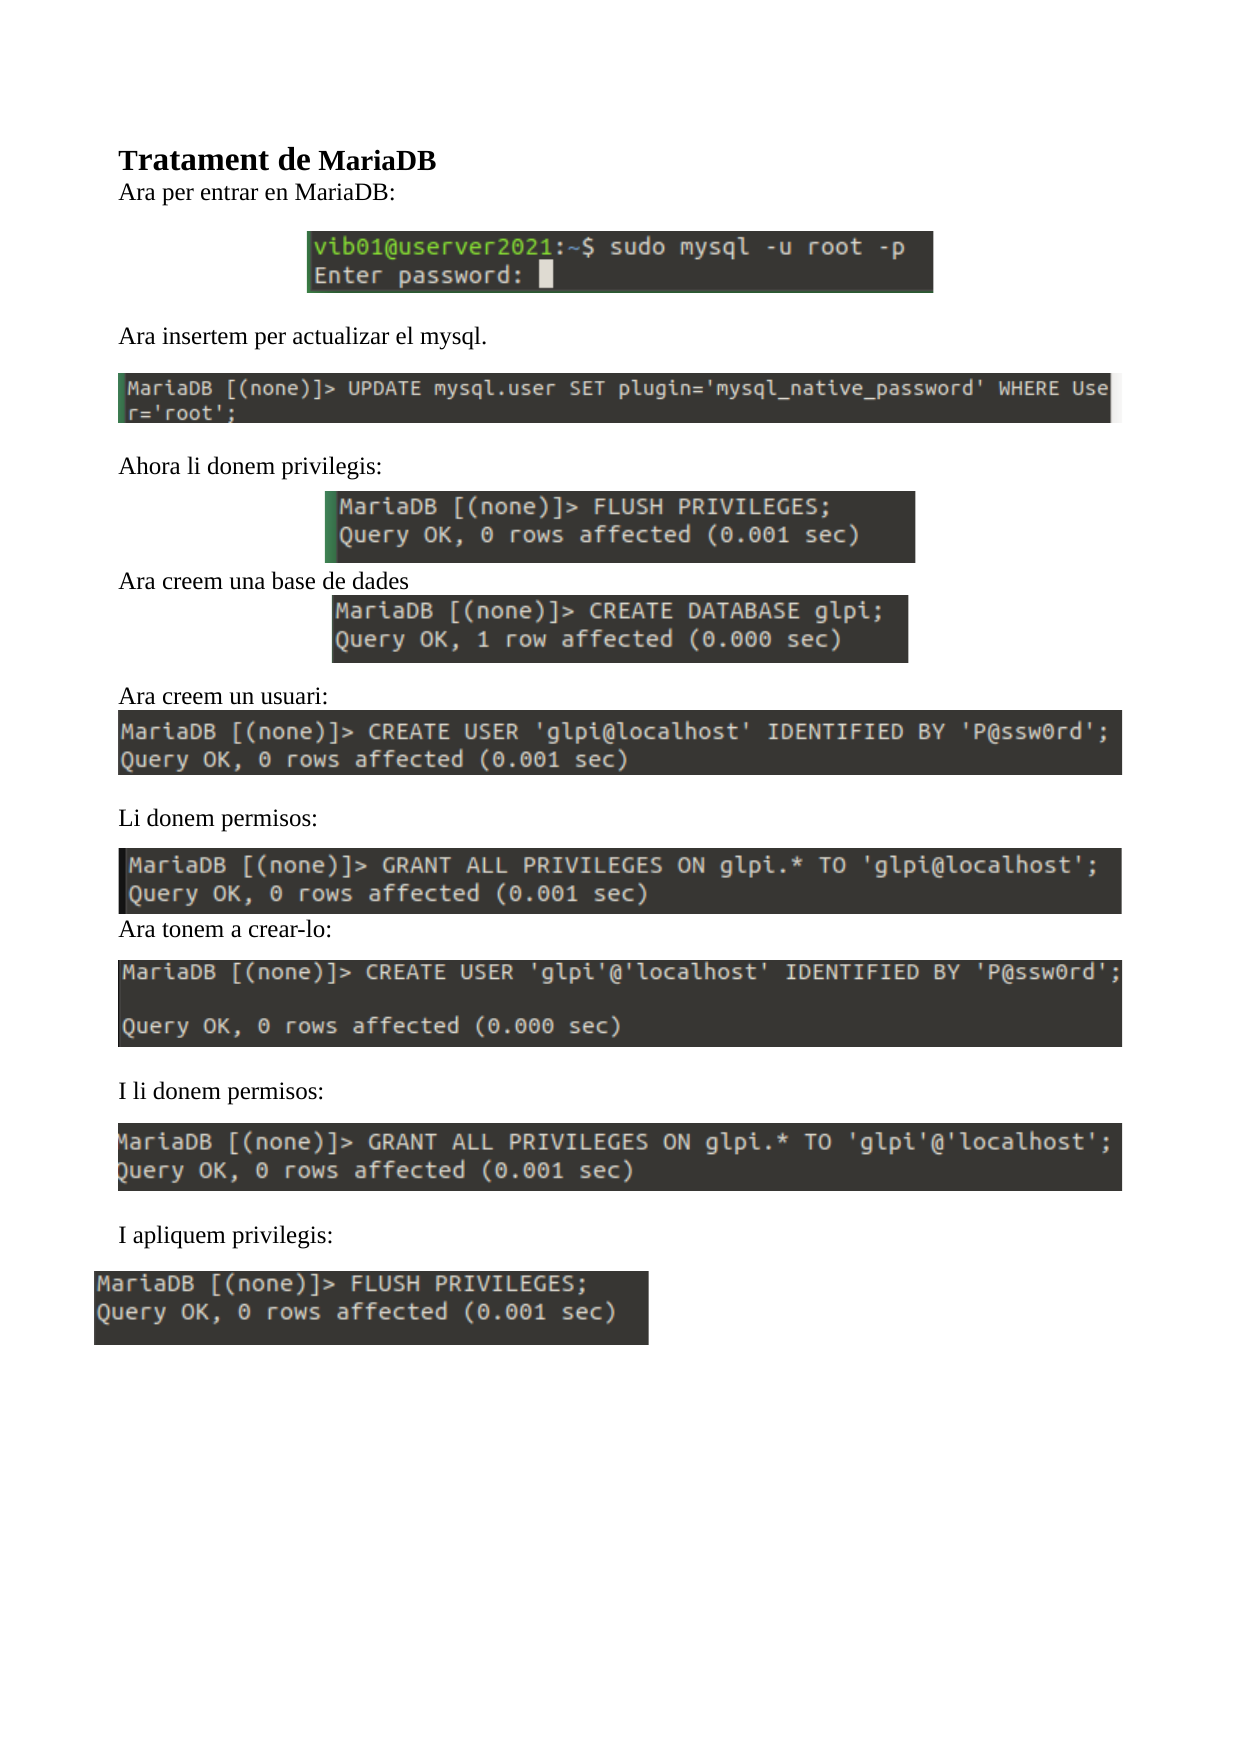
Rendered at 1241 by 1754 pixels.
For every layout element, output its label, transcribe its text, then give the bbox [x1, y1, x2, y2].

text Ara insertem per actualizar el mysql. [118, 321, 1122, 350]
subtitle Tratament de MariaDB [118, 139, 1122, 177]
text Ahora li donem privilegis: [118, 451, 1122, 480]
text Li donem permisos: [118, 803, 1122, 832]
text Ara creem un usuari: [118, 681, 1122, 710]
text Ara per entrar en MariaDB: [118, 177, 1122, 206]
text Ara creem una base de dades [118, 566, 1122, 595]
text Ara tonem a crear-lo: [118, 914, 1122, 942]
text I li donem permisos: [118, 1076, 1122, 1104]
text I apliquem privilegis: [118, 1220, 1122, 1248]
